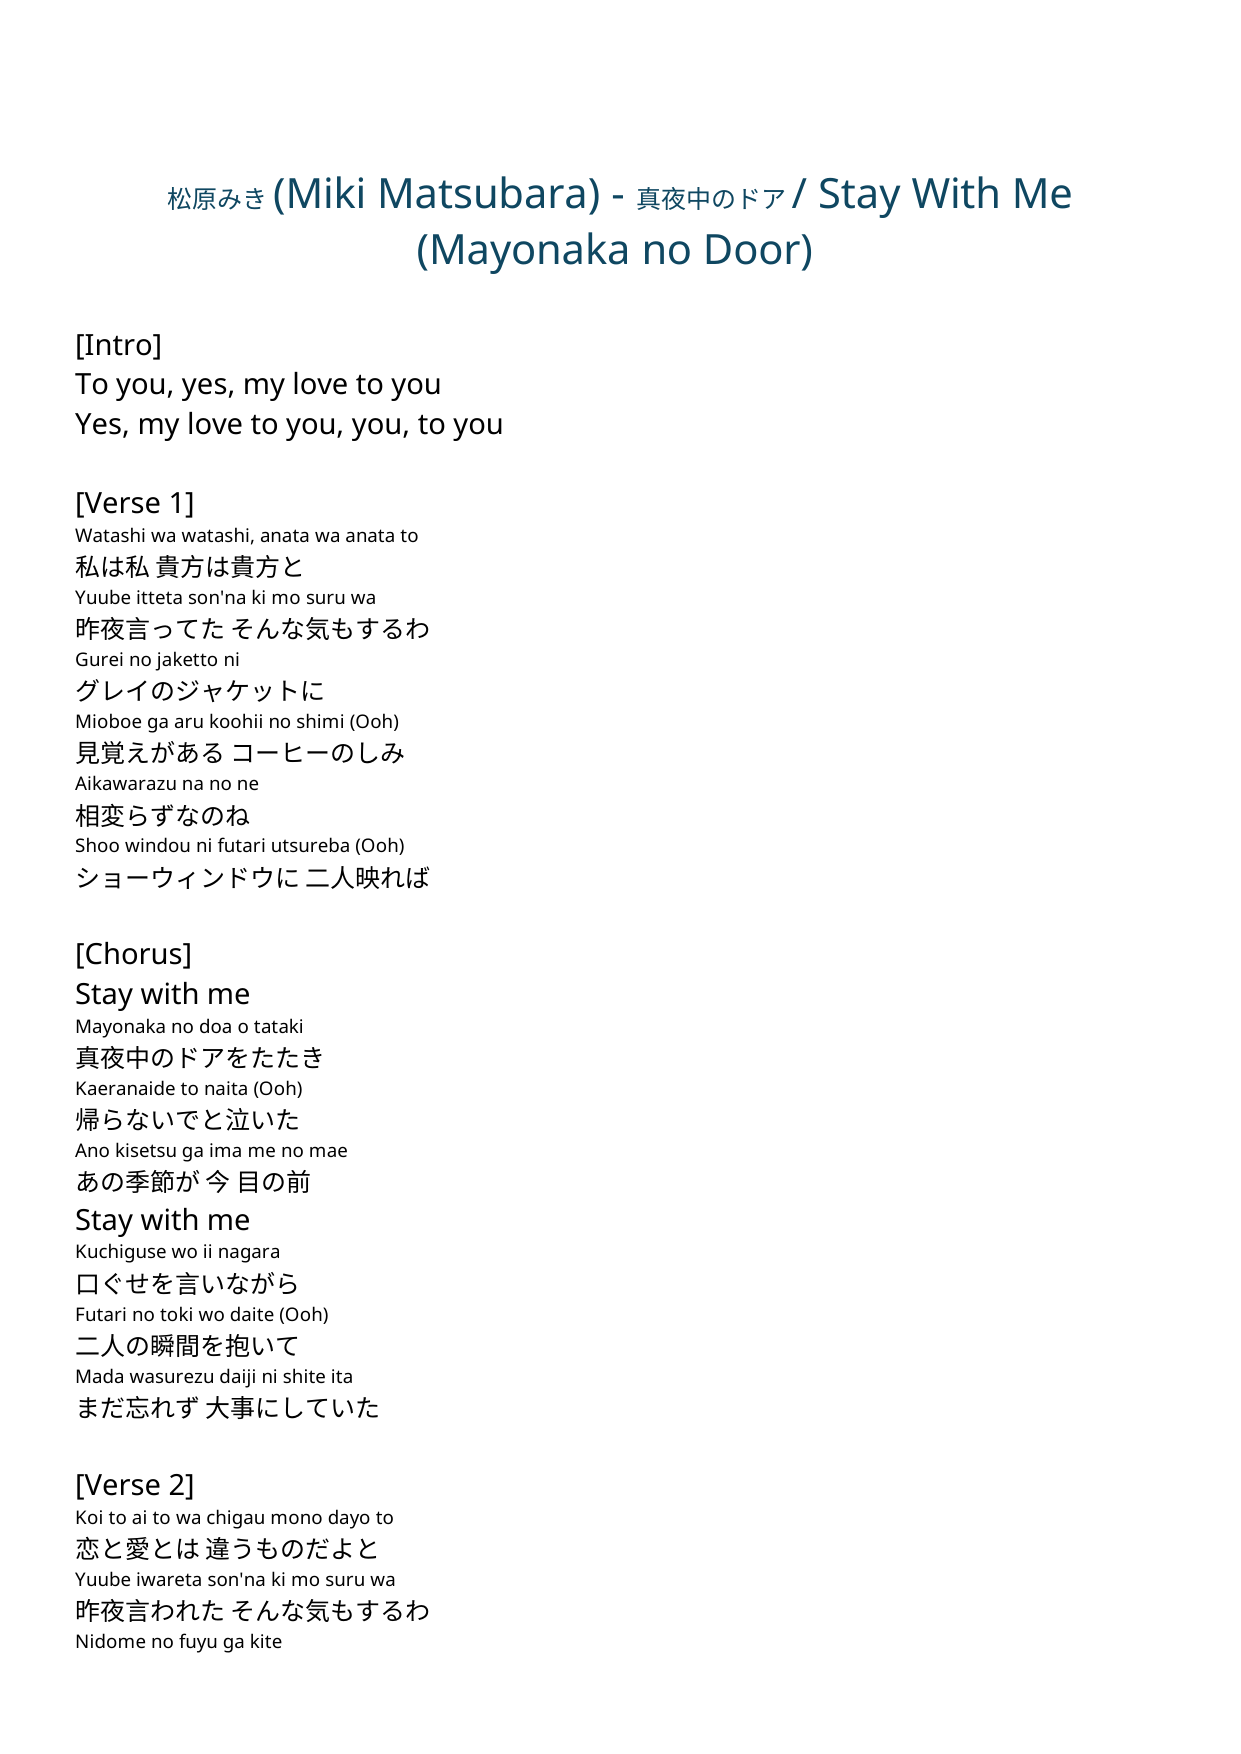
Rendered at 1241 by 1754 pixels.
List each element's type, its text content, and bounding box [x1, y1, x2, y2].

text あの季節が 今 目の前 [75, 1163, 1165, 1199]
text Shoo windou ni futari utsureba (Ooh) [75, 832, 1165, 858]
text Ano kisetsu ga ima me no mae [75, 1137, 1165, 1163]
text ショーウィンドウに 二人映れば [75, 858, 1165, 894]
text 真夜中のドアをたたき [75, 1039, 1165, 1075]
text Kaeranaide to naita (Ooh) [75, 1075, 1165, 1101]
text 二人の瞬間を抱いて [75, 1326, 1165, 1362]
text 昨夜言われた そんな気もするわ [75, 1592, 1165, 1628]
text 私は私 貴方は貴方と [75, 548, 1165, 584]
text 見覚えがある コーヒーのしみ [75, 734, 1165, 770]
text Watashi wa watashi, anata wa anata to [75, 522, 1165, 548]
text 松原みき (Miki Matsubara) - 真夜中のドア / Stay With Me (Mayonaka no Door) [75, 163, 1165, 276]
text Mioboe ga aru koohii no shimi (Ooh) [75, 708, 1165, 734]
text 恋と愛とは 違うものだよと [75, 1529, 1165, 1566]
text 帰らないでと泣いた [75, 1101, 1165, 1137]
text 相変らずなのね [75, 796, 1165, 832]
text Mayonaka no doa o tataki [75, 1013, 1165, 1039]
text [Verse 2] [75, 1464, 1165, 1503]
text Yuube itteta son'na ki mo suru wa [75, 584, 1165, 610]
text [Chorus] [75, 934, 1165, 973]
text Mada wasurezu daiji ni shite ita [75, 1362, 1165, 1388]
text Nidome no fuyu ga kite [75, 1628, 1165, 1654]
text [Verse 1] [75, 482, 1165, 522]
text 口ぐせを言いながら [75, 1264, 1165, 1300]
text Stay with me [75, 973, 1165, 1013]
text Yuube iwareta son'na ki mo suru wa [75, 1566, 1165, 1592]
text グレイのジャケットに [75, 672, 1165, 708]
text Kuchiguse wo ii nagara [75, 1238, 1165, 1264]
text [Intro] [75, 324, 1165, 364]
text まだ忘れず 大事にしていた [75, 1388, 1165, 1424]
text 昨夜言ってた そんな気もするわ [75, 610, 1165, 646]
text Futari no toki wo daite (Ooh) [75, 1300, 1165, 1326]
text To you, yes, my love to you [75, 364, 1165, 403]
text Yes, my love to you, you, to you [75, 403, 1165, 443]
text Stay with me [75, 1199, 1165, 1238]
text Aikawarazu na no ne [75, 770, 1165, 796]
text Koi to ai to wa chigau mono dayo to [75, 1503, 1165, 1529]
text Gurei no jaketto ni [75, 646, 1165, 672]
